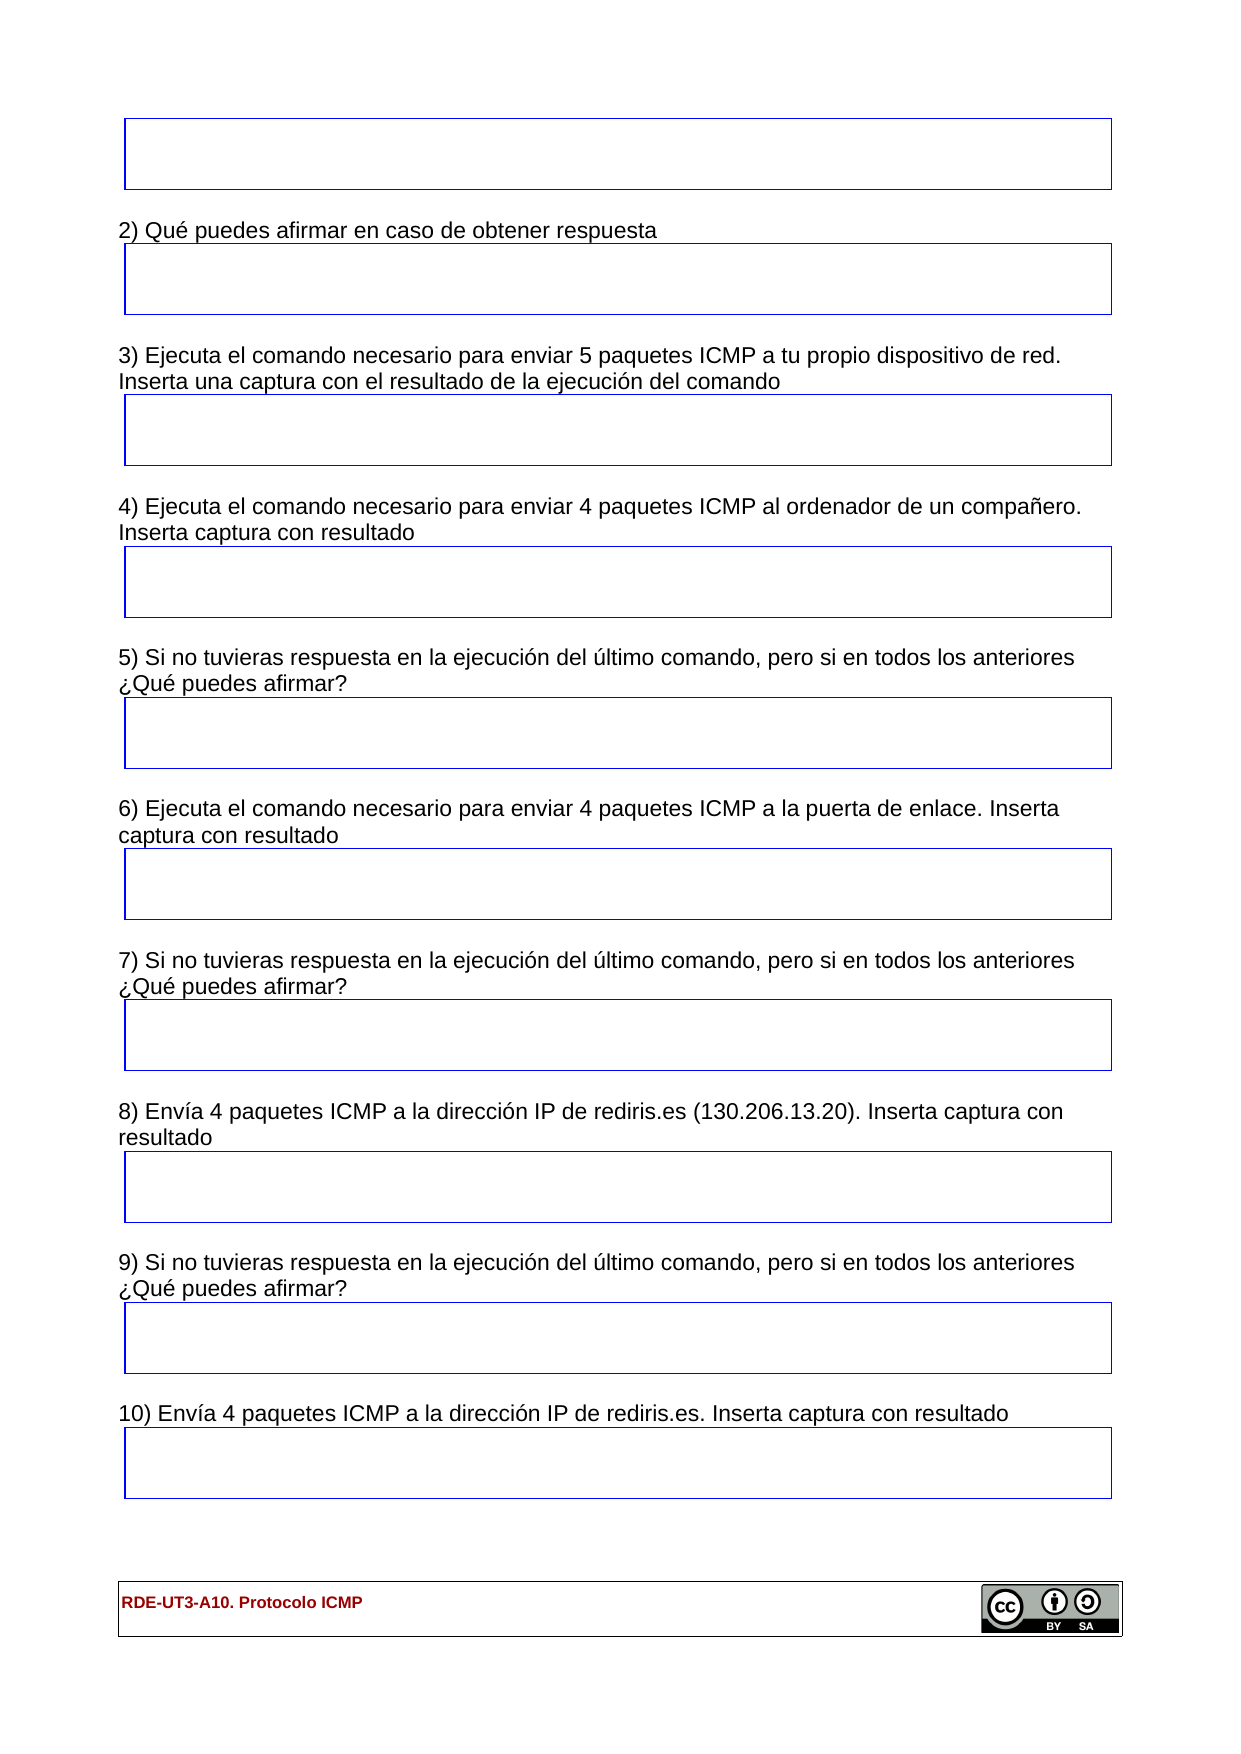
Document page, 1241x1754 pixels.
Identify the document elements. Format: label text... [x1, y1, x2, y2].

table_header [126, 1152, 1111, 1222]
text 5) Si no tuvieras respuesta en la ejecución del último comando, pero si en todos los anteriores ¿Qué puedes afirmar? [118, 644, 1122, 697]
text 3) Ejecuta el comando necesario para enviar 5 paquetes ICMP a tu propio dispositivo de red. Inserta una captura con el resultado de la ejecución del comando [118, 342, 1122, 394]
text 6) Ejecuta el comando necesario para enviar 4 paquetes ICMP a la puerta de enlace. Inserta captura con resultado [118, 795, 1122, 848]
table_header [126, 119, 1111, 189]
table_header [126, 1428, 1111, 1498]
table_header [126, 1303, 1111, 1373]
table_header [126, 244, 1111, 314]
table_header [126, 698, 1111, 768]
text 2) Qué puedes afirmar en caso de obtener respuesta [118, 217, 1122, 243]
table_header [126, 547, 1111, 617]
text 4) Ejecuta el comando necesario para enviar 4 paquetes ICMP al ordenador de un compañero. Inserta captura con resultado [118, 493, 1122, 546]
picture [981, 1584, 1119, 1633]
table_header [126, 849, 1111, 919]
table_header [126, 395, 1111, 465]
text 9) Si no tuvieras respuesta en la ejecución del último comando, pero si en todos los anteriores ¿Qué puedes afirmar? [118, 1249, 1122, 1302]
table_header [126, 1000, 1111, 1070]
text 7) Si no tuvieras respuesta en la ejecución del último comando, pero si en todos los anteriores ¿Qué puedes afirmar? [118, 947, 1122, 999]
text 10) Envía 4 paquetes ICMP a la dirección IP de rediris.es. Inserta captura con resultado [118, 1400, 1122, 1427]
text 8) Envía 4 paquetes ICMP a la dirección IP de rediris.es (130.206.13.20). Inserta captura con resultado [118, 1098, 1122, 1151]
